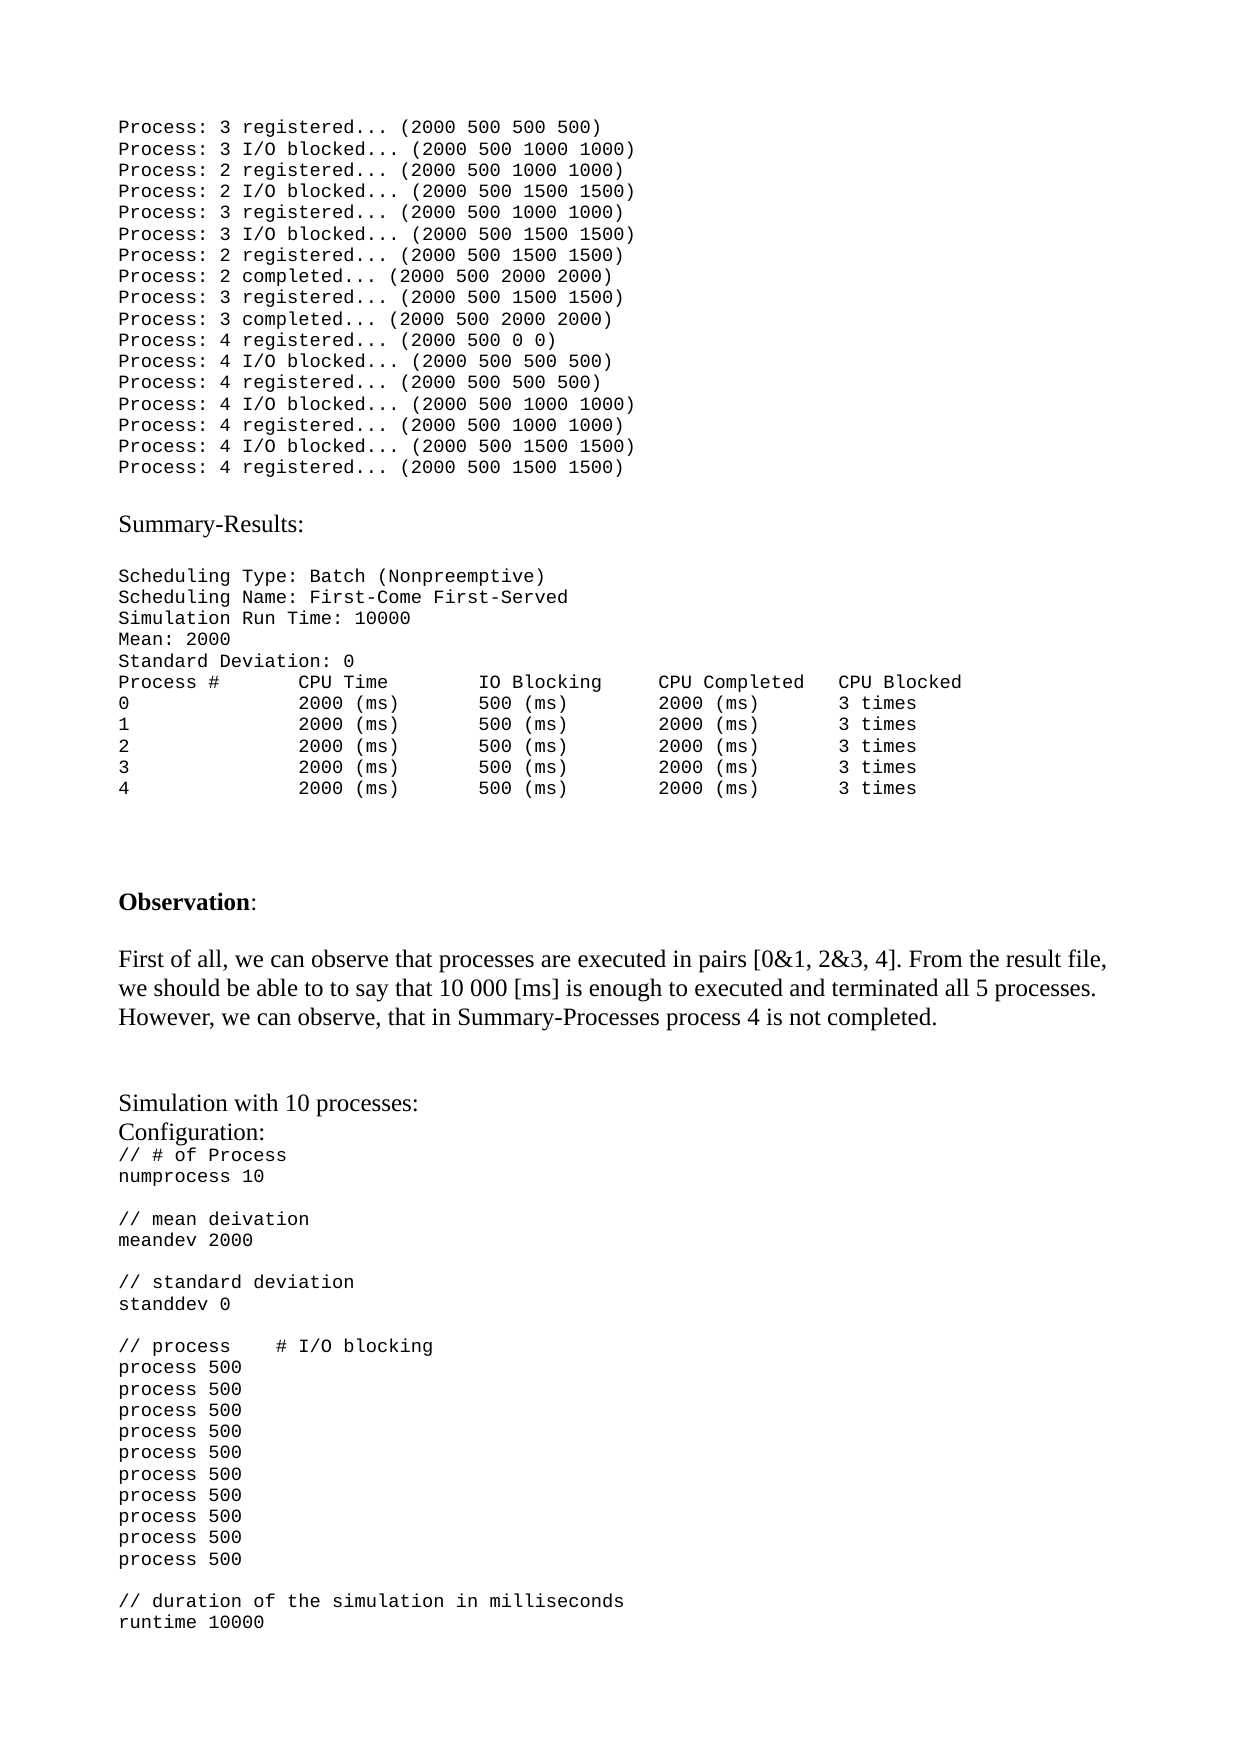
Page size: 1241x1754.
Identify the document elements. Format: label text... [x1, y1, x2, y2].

text Configuration: [118, 1117, 1122, 1146]
text 3 2000 (ms) 500 (ms) 2000 (ms) 3 times [118, 758, 1122, 779]
text Observation: [118, 887, 1122, 916]
text process 500 [118, 1443, 1122, 1464]
text process 500 [118, 1401, 1122, 1422]
text process 500 [118, 1422, 1122, 1443]
text Process: 3 I/O blocked... (2000 500 1000 1000) [118, 139, 1122, 161]
text Scheduling Type: Batch (Nonpreemptive) [118, 566, 1122, 588]
text Process: 4 registered... (2000 500 1000 1000) [118, 416, 1122, 437]
text process 500 [118, 1358, 1122, 1379]
text Mean: 2000 [118, 630, 1122, 651]
text // standard deviation [118, 1273, 1122, 1294]
text Process: 3 completed... (2000 500 2000 2000) [118, 309, 1122, 331]
text 1 2000 (ms) 500 (ms) 2000 (ms) 3 times [118, 715, 1122, 736]
text Process # CPU Time IO Blocking CPU Completed CPU Blocked [118, 673, 1122, 694]
text Process: 4 registered... (2000 500 1500 1500) [118, 458, 1122, 479]
text Process: 2 completed... (2000 500 2000 2000) [118, 267, 1122, 288]
text 2 2000 (ms) 500 (ms) 2000 (ms) 3 times [118, 736, 1122, 758]
text Process: 2 registered... (2000 500 1500 1500) [118, 246, 1122, 267]
text // mean deivation [118, 1209, 1122, 1231]
text 0 2000 (ms) 500 (ms) 2000 (ms) 3 times [118, 694, 1122, 715]
text meandev 2000 [118, 1231, 1122, 1252]
text Process: 3 registered... (2000 500 1500 1500) [118, 288, 1122, 309]
text Process: 2 I/O blocked... (2000 500 1500 1500) [118, 182, 1122, 203]
text Process: 4 I/O blocked... (2000 500 500 500) [118, 352, 1122, 373]
text process 500 [118, 1549, 1122, 1571]
text Simulation with 10 processes: [118, 1088, 1122, 1117]
text Process: 3 registered... (2000 500 1000 1000) [118, 203, 1122, 224]
text numprocess 10 [118, 1167, 1122, 1188]
text Process: 4 registered... (2000 500 0 0) [118, 331, 1122, 352]
text // process # I/O blocking [118, 1337, 1122, 1358]
text Summary-Results: [118, 509, 1122, 538]
text 4 2000 (ms) 500 (ms) 2000 (ms) 3 times [118, 779, 1122, 800]
text process 500 [118, 1486, 1122, 1507]
text // duration of the simulation in milliseconds [118, 1592, 1122, 1613]
text process 500 [118, 1464, 1122, 1486]
text runtime 10000 [118, 1613, 1122, 1634]
text Standard Deviation: 0 [118, 651, 1122, 673]
text Process: 4 registered... (2000 500 500 500) [118, 373, 1122, 394]
text Process: 2 registered... (2000 500 1000 1000) [118, 161, 1122, 182]
text Simulation Run Time: 10000 [118, 609, 1122, 630]
text Process: 3 I/O blocked... (2000 500 1500 1500) [118, 224, 1122, 246]
text First of all, we can observe that processes are executed in pairs [0&1, 2&3, 4]. From the result file, we should be able to to say that 10 000 [ms] is enough to executed and terminated all 5 processes. However, we can observe, that in Summary-Processes process 4 is not completed. [118, 944, 1122, 1031]
text process 500 [118, 1379, 1122, 1401]
text Scheduling Name: First-Come First-Served [118, 588, 1122, 609]
text process 500 [118, 1528, 1122, 1549]
text standdev 0 [118, 1294, 1122, 1316]
text // # of Process [118, 1146, 1122, 1167]
text Process: 4 I/O blocked... (2000 500 1000 1000) [118, 394, 1122, 416]
text Process: 4 I/O blocked... (2000 500 1500 1500) [118, 437, 1122, 458]
text Process: 3 registered... (2000 500 500 500) [118, 118, 1122, 139]
text process 500 [118, 1507, 1122, 1528]
